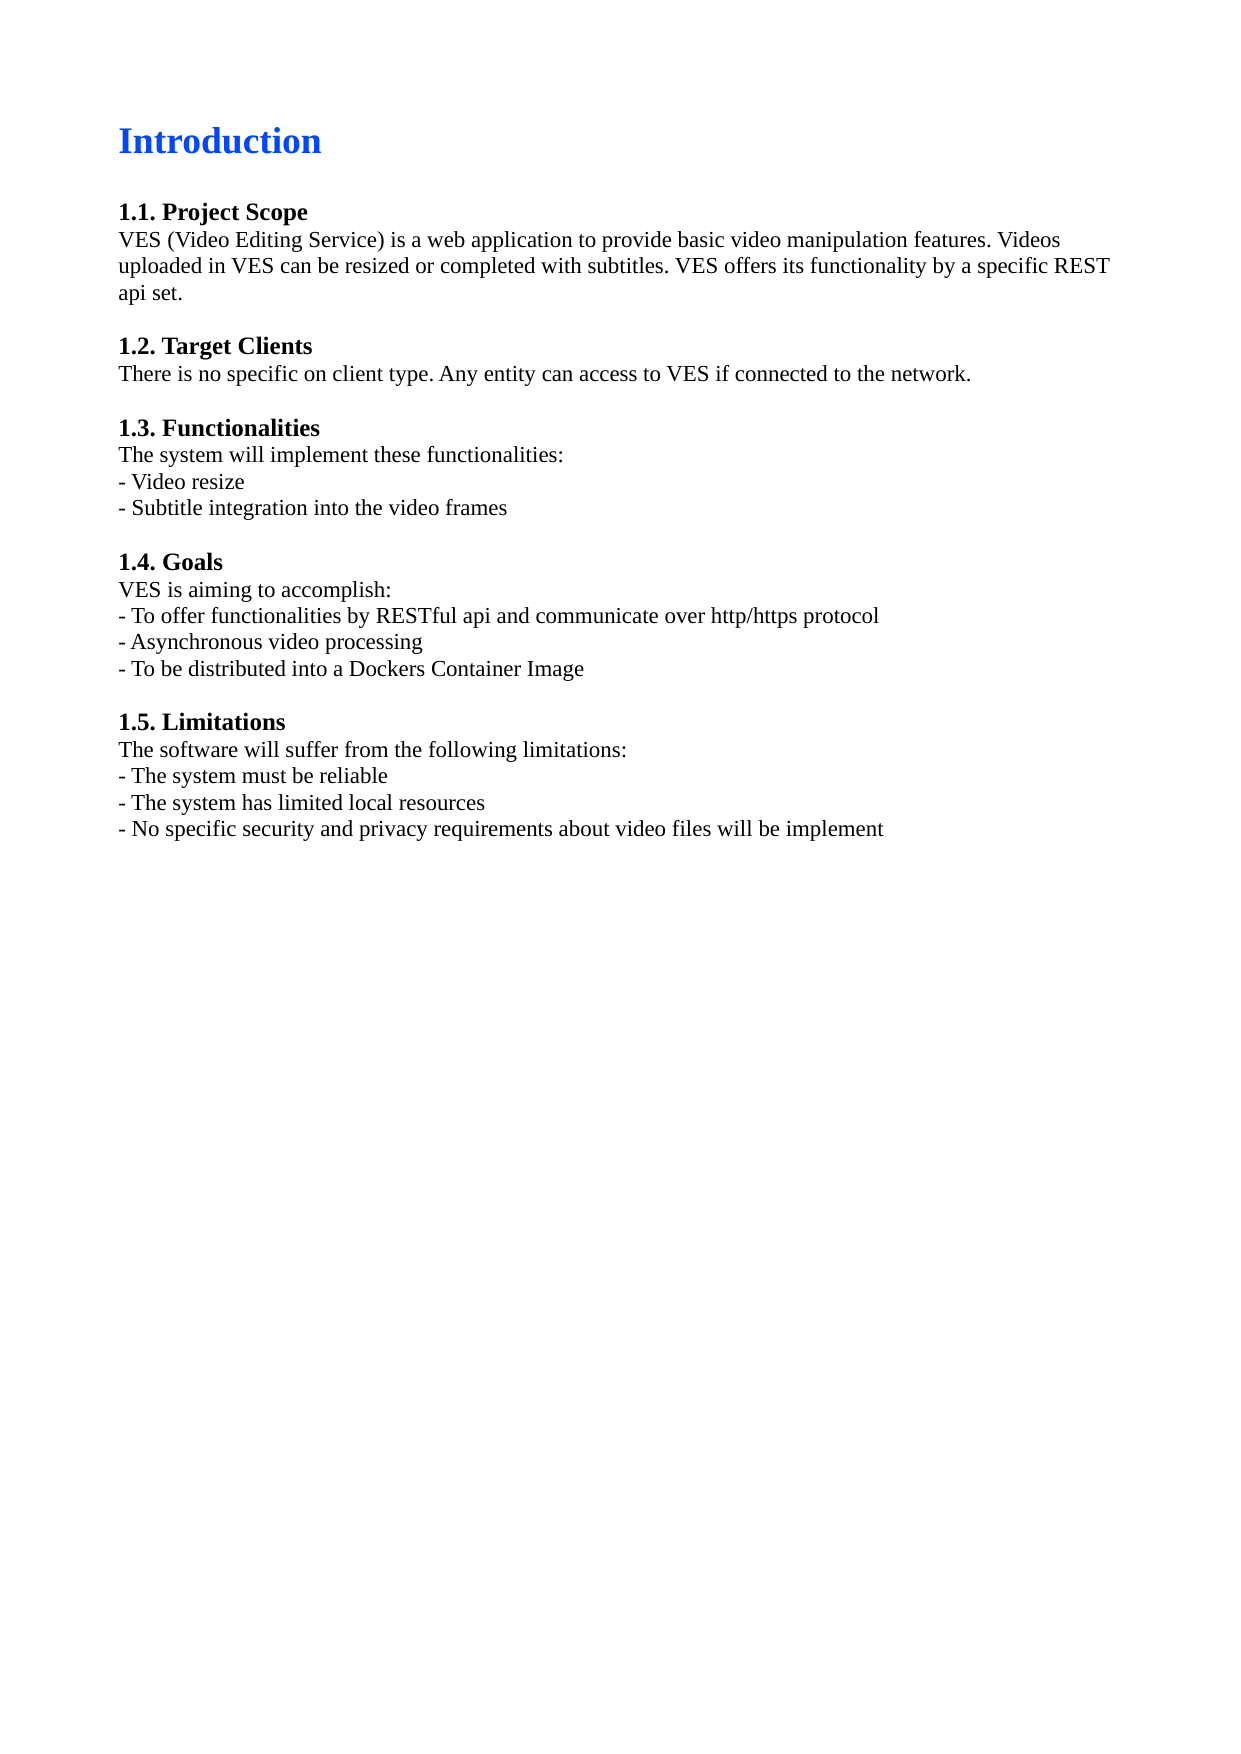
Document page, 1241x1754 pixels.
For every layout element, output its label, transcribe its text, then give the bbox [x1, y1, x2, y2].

text VES is aiming to accomplish: [118, 576, 1122, 602]
text The software will suffer from the following limitations: [118, 736, 1122, 763]
text VES (Video Editing Service) is a web application to provide basic video manipulation features. Videos uploaded in VES can be resized or completed with subtitles. VES offers its functionality by a specific REST api set. [118, 226, 1122, 305]
text - Subtitle integration into the video frames [118, 494, 1122, 521]
text There is no specific on client type. Any entity can access to VES if connected to the network. [118, 360, 1122, 386]
text - Asynchronous video processing [118, 628, 1122, 655]
text - To offer functionalities by RESTful api and communicate over http/https protocol [118, 602, 1122, 628]
text - Video resize [118, 468, 1122, 494]
text Introduction [118, 118, 1122, 161]
text The system will implement these functionalities: [118, 442, 1122, 468]
text - No specific security and privacy requirements about video files will be implement [118, 815, 1122, 842]
text 1.4. Goals [118, 547, 1122, 576]
text - To be distributed into a Dockers Container Image [118, 655, 1122, 681]
text 1.1. Project Scope [118, 197, 1122, 226]
text - The system must be reliable [118, 763, 1122, 789]
text 1.2. Target Clients [118, 331, 1122, 360]
text 1.5. Limitations [118, 707, 1122, 736]
text 1.3. Functionalities [118, 413, 1122, 442]
text - The system has limited local resources [118, 789, 1122, 815]
